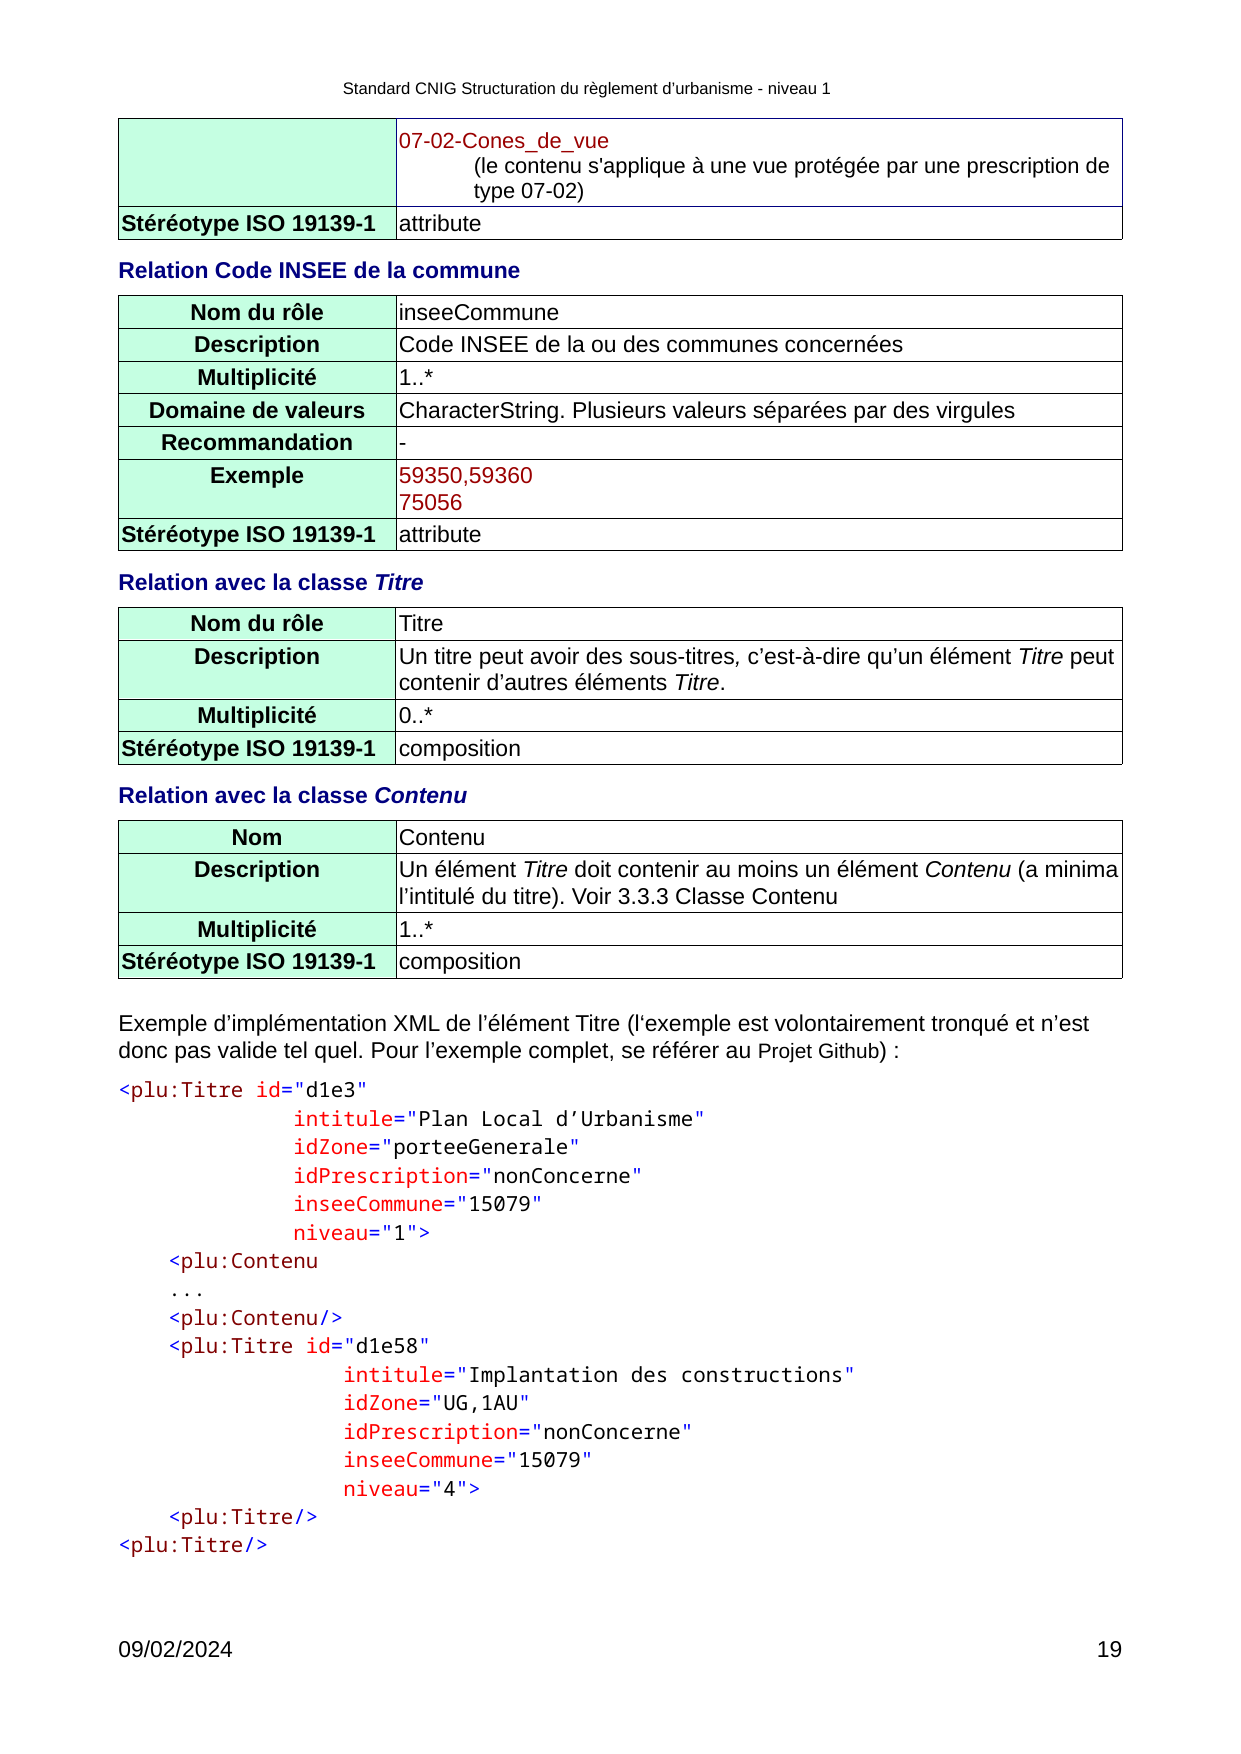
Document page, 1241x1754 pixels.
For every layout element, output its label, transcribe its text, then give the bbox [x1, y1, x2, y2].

table_cell CharacterString. Plusieurs valeurs séparées par des virgules [397, 394, 1122, 426]
text Exemple d’implémentation XML de l’élément Titre (l‘exemple est volontairement tronqué et n’est donc pas valide tel quel. Pour l’exemple complet, se référer au Projet Github) : [118, 1010, 1122, 1063]
table_header Nom du rôle [119, 608, 395, 639]
table_cell 1..* [397, 362, 1122, 393]
table_cell Code INSEE de la ou des communes concernées [397, 329, 1122, 361]
table_cell 59350,59360 75056 [397, 460, 1122, 518]
text inseeCommune="15079" [118, 1189, 1122, 1218]
text <plu:Titre id="d1e58" [118, 1331, 1122, 1360]
table_header inseeCommune [397, 296, 1122, 328]
subtitle Relation avec la classe Contenu [118, 782, 1122, 808]
text <plu:Titre/> [118, 1531, 1122, 1559]
table_cell Un élément Titre doit contenir au moins un élément Contenu (a minima l’intitulé du titre). Voir 3.3.3 Classe Contenu [397, 854, 1122, 912]
text intitule="Plan Local d’Urbanisme" [118, 1104, 1122, 1132]
text idZone="porteeGenerale" [118, 1132, 1122, 1161]
table_cell 07-02-Cones_de_vue (le contenu s'applique à une vue protégée par une prescription de type 07-02) [397, 119, 1122, 206]
table_cell attribute [397, 207, 1122, 239]
table_cell Exemple [119, 460, 396, 518]
text ... [118, 1274, 1122, 1303]
table_cell Recommandation [119, 427, 396, 459]
table_cell Stéréotype ISO 19139-1 [119, 207, 396, 239]
text inseeCommune="15079" [118, 1445, 1122, 1474]
table_header Nom du rôle [119, 296, 396, 328]
text niveau="4"> [118, 1474, 1122, 1502]
table_cell Domaine de valeurs [119, 394, 396, 426]
table_cell Description [119, 641, 395, 698]
table_cell 1..* [397, 913, 1122, 945]
table_cell Multiplicité [119, 362, 396, 393]
text <plu:Titre/> [118, 1502, 1122, 1531]
table_cell Description [119, 329, 396, 361]
table_cell composition [397, 946, 1122, 977]
subtitle Relation Code INSEE de la commune [118, 257, 1122, 283]
table_cell Multiplicité [119, 913, 396, 945]
table_cell attribute [397, 519, 1122, 550]
table_cell Un titre peut avoir des sous-titres, c’est-à-dire qu’un élément Titre peut contenir d’autres éléments Titre. [396, 641, 1122, 698]
text <plu:Contenu [118, 1246, 1122, 1274]
subtitle Relation avec la classe Titre [118, 569, 1122, 595]
table_cell [119, 119, 396, 206]
text intitule="Implantation des constructions" [118, 1360, 1122, 1388]
table_header Titre [396, 608, 1122, 639]
text <plu:Titre id="d1e3" [118, 1076, 1122, 1104]
table_cell Stéréotype ISO 19139-1 [119, 732, 395, 764]
text idZone="UG,1AU" [118, 1388, 1122, 1417]
table_cell - [397, 427, 1122, 459]
table_cell Multiplicité [119, 700, 395, 731]
table_cell 0..* [396, 700, 1122, 731]
table_cell composition [396, 732, 1122, 764]
table_cell Stéréotype ISO 19139-1 [119, 519, 396, 550]
text idPrescription="nonConcerne" [118, 1161, 1122, 1189]
table_header Contenu [397, 821, 1122, 853]
text niveau="1"> [118, 1218, 1122, 1246]
table_cell Description [119, 854, 396, 912]
text idPrescription="nonConcerne" [118, 1417, 1122, 1445]
table_cell Stéréotype ISO 19139-1 [119, 946, 396, 977]
table_header Nom [119, 821, 396, 853]
text <plu:Contenu/> [118, 1303, 1122, 1331]
